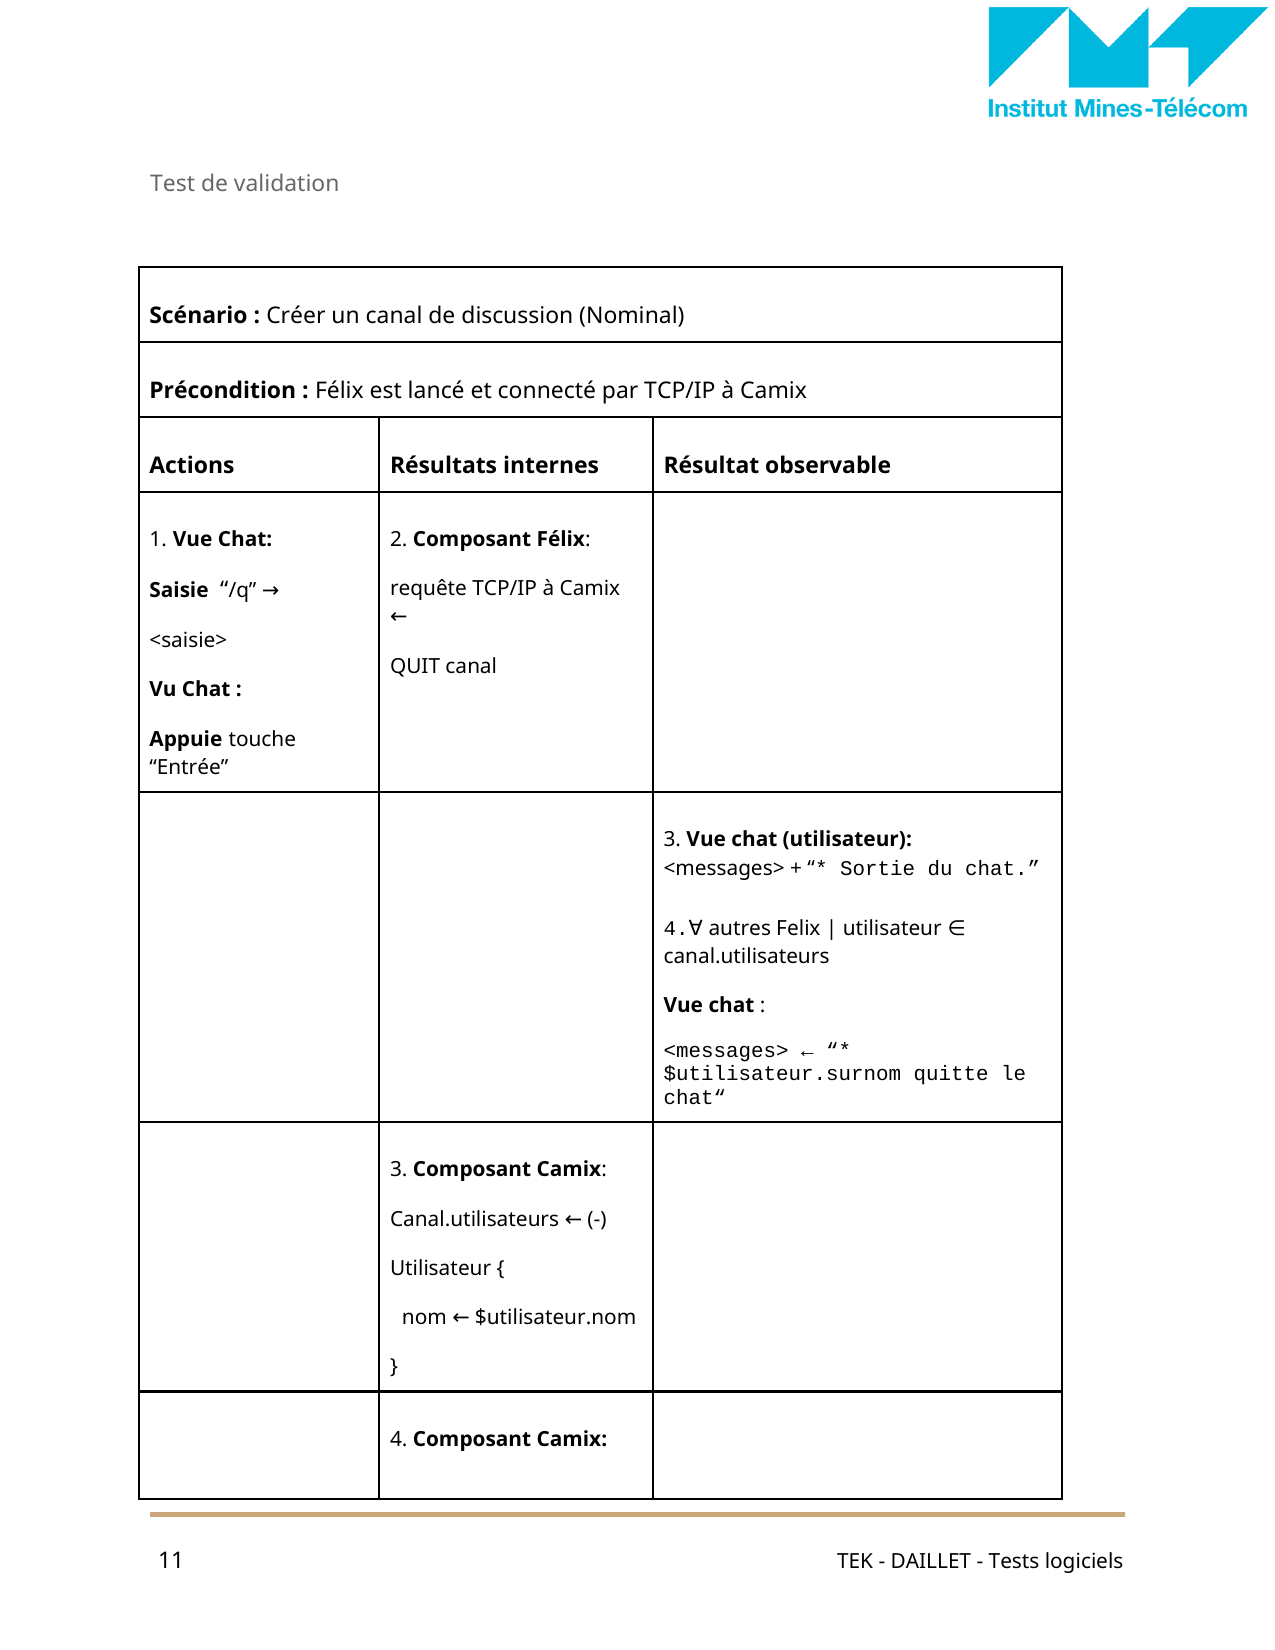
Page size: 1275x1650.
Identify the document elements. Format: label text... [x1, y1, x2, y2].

table_cell Résultat observable [654, 418, 1061, 491]
table_cell [140, 793, 378, 1121]
table_cell 2. Composant Félix: requête TCP/IP à Camix ← QUIT canal [380, 493, 652, 791]
table_cell [654, 493, 1061, 791]
table_cell [654, 1123, 1061, 1390]
table_cell [654, 1393, 1061, 1498]
table_cell [380, 793, 652, 1121]
picture [150, 1512, 1125, 1517]
table_cell [140, 1393, 378, 1498]
table_cell 4. Composant Camix: [380, 1393, 652, 1498]
table_cell 1. Vue Chat: Saisie “/q” → <saisie> Vu Chat : Appuie touche “Entrée” [140, 493, 378, 791]
table_header Scénario : Créer un canal de discussion (Nominal) [140, 268, 1061, 341]
table_cell Précondition : Félix est lancé et connecté par TCP/IP à Camix [140, 343, 1061, 416]
table_cell 3. Composant Camix: Canal.utilisateurs ← (-) Utilisateur { nom ← $utilisateur.nom } [380, 1123, 652, 1390]
subtitle Test de validation [150, 167, 1125, 198]
table_cell [140, 1123, 378, 1390]
table_cell Résultats internes [380, 418, 652, 491]
table_cell Actions [140, 418, 378, 491]
table_cell 3. Vue chat (utilisateur): <messages> + “* Sortie du chat.” 4.∀ autres Felix | utilisateur ∈ canal.utilisateurs Vue chat : <messages> ← “* $utilisateur.surnom quitte le chat“ [654, 793, 1061, 1121]
picture [984, 7, 1272, 122]
